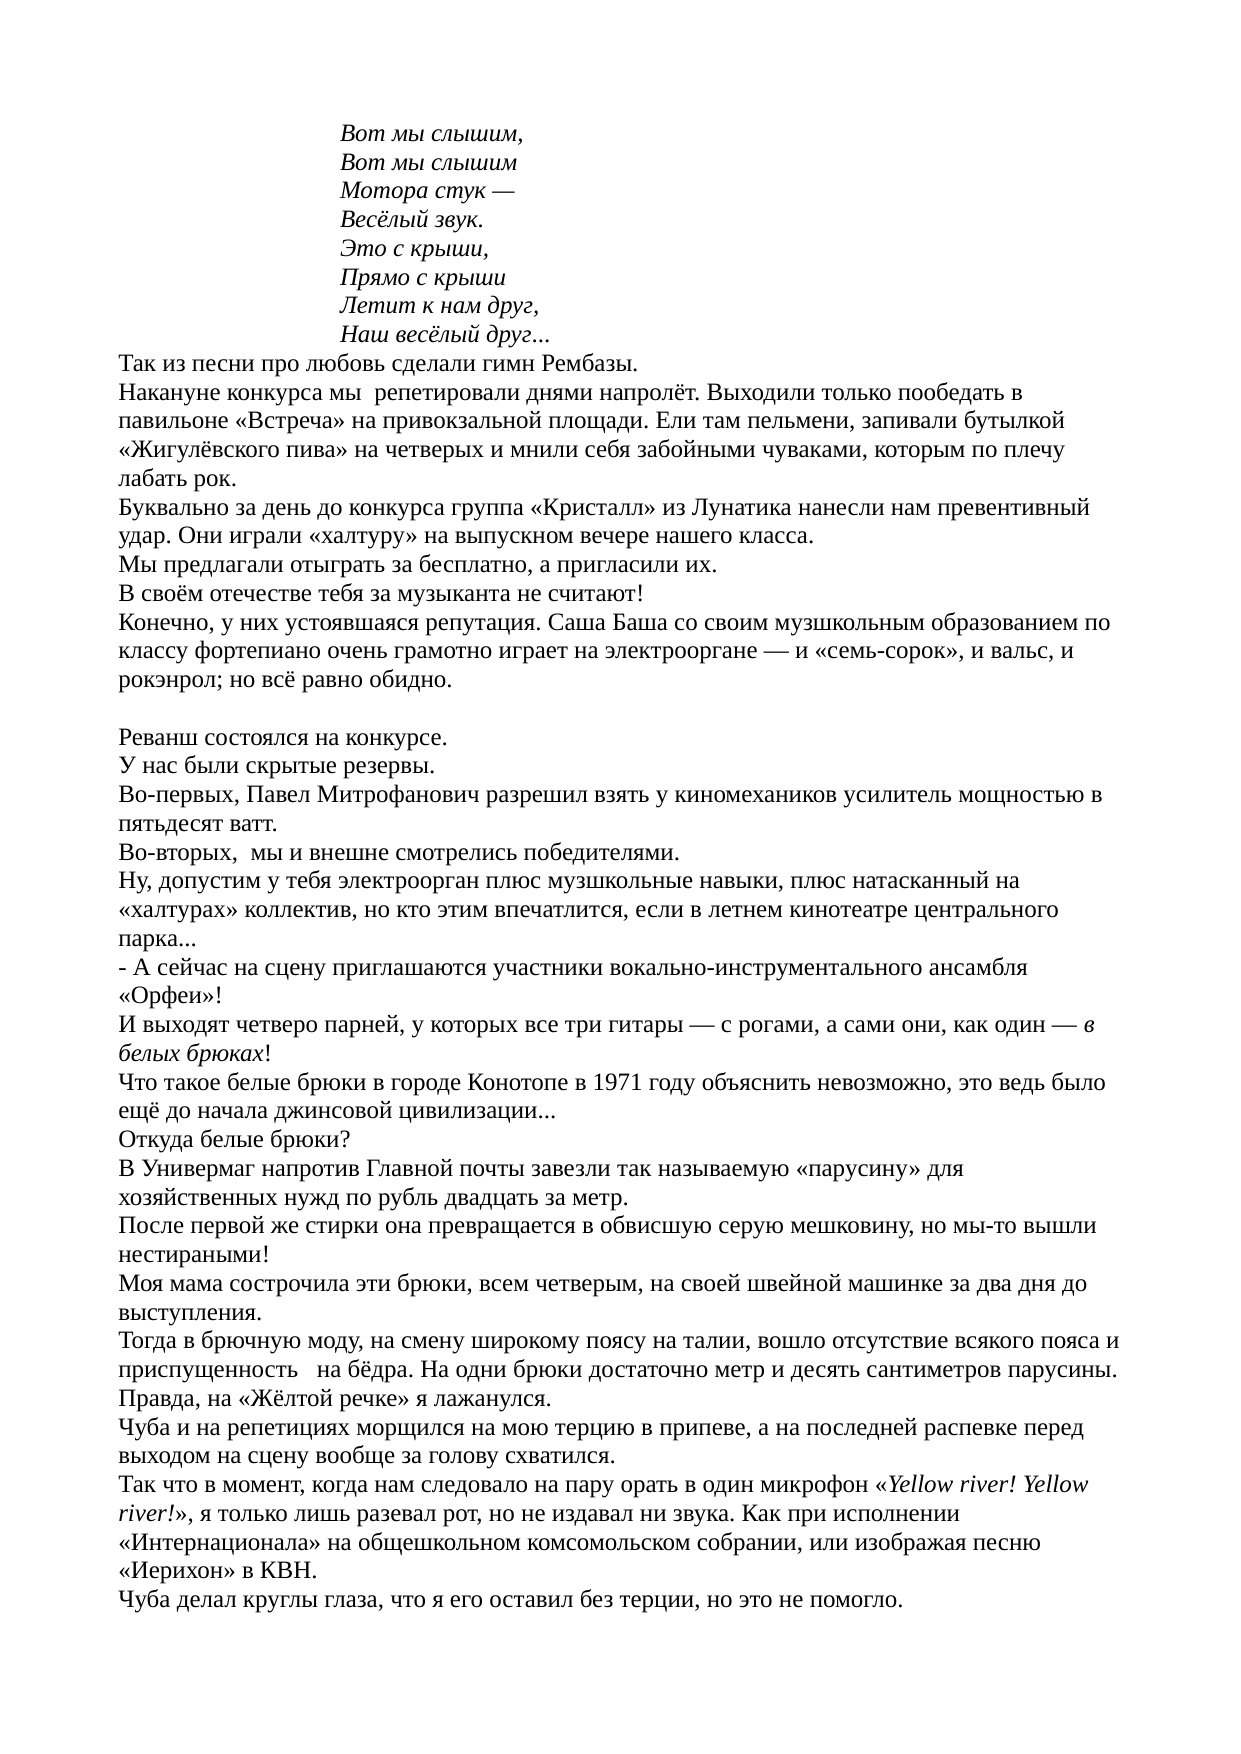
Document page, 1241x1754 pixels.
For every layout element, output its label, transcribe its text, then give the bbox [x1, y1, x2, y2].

text Летит к нам друг, [118, 291, 1122, 319]
text Так что в момент, когда нам следовало на пару орать в один микрофон «Yellow river! Yellow river!», я только лишь разевал рот, но не издавал ни звука. Как при исполнении «Интернационала» на общешкольном комсомольском собрании, или изображая песню «Иерихон» в КВН. [118, 1469, 1122, 1584]
text Реванш состоялся на конкурсе. [118, 722, 1122, 751]
text Чуба делал круглы глаза, что я его оставил без терции, но это не помогло. [118, 1584, 1122, 1613]
text Прямо с крыши [118, 262, 1122, 291]
text Тогда в брючную моду, на смену широкому поясу на талии, вошло отсутствие всякого пояса и приспущенность на бёдра. На одни брюки достаточно метр и десять сантиметров парусины. [118, 1326, 1122, 1383]
text Накануне конкурса мы репетировали днями напролёт. Выходили только пообедать в павильоне «Встреча» на привокзальной площади. Ели там пельмени, запивали бутылкой «Жигулёвского пива» на четверых и мнили себя забойными чуваками, которым по плечу лабать рок. [118, 377, 1122, 492]
text Ну, допустим у тебя электроорган плюс музшкольные навыки, плюс натасканный на «халтурах» коллектив, но кто этим впечатлится, если в летнем кинотеатре центрального парка... [118, 866, 1122, 952]
text Откуда белые брюки? [118, 1124, 1122, 1153]
text Мы предлагали отыграть за бесплатно, а пригласили их. [118, 549, 1122, 578]
text Правда, на «Жёлтой речке» я лажанулся. [118, 1383, 1122, 1412]
text Что такое белые брюки в городе Конотопе в 1971 году объяснить невозможно, это ведь было ещё до начала джинсовой цивилизации... [118, 1067, 1122, 1124]
text Чуба и на репетициях морщился на мою терцию в припеве, а на последней распевке перед выходом на сцену вообще за голову схватился. [118, 1412, 1122, 1469]
text Наш весёлый друг... [118, 319, 1122, 348]
text Во-вторых, мы и внешне смотрелись победителями. [118, 837, 1122, 866]
text После первой же стирки она превращается в обвисшую серую мешковину, но мы-то вышли нестираными! [118, 1211, 1122, 1268]
text В своём отечестве тебя за музыканта не считают! [118, 578, 1122, 607]
text Буквально за день до конкурса группа «Кристалл» из Лунатика нанесли нам превентивный удар. Они играли «халтуру» на выпускном вечере нашего класса. [118, 492, 1122, 549]
text И выходят четверо парней, у которых все три гитары — с рогами, а сами они, как один — в белых брюках! [118, 1009, 1122, 1067]
text Вот мы слышим [118, 147, 1122, 176]
text Во-первых, Павел Митрофанович разрешил взять у киномехаников усилитель мощностью в пятьдесят ватт. [118, 779, 1122, 837]
text - А сейчас на сцену приглашаются участники вокально-инструментального ансамбля «Орфеи»! [118, 952, 1122, 1009]
text У нас были скрытые резервы. [118, 751, 1122, 779]
text Вот мы слышим, [118, 118, 1122, 147]
text Конечно, у них устоявшаяся репутация. Саша Баша со своим музшкольным образованием по классу фортепиано очень грамотно играет на электрооргане — и «семь-сорок», и вальс, и рокэнрол; но всё равно обидно. [118, 607, 1122, 693]
text Весёлый звук. [118, 204, 1122, 233]
text Это с крыши, [118, 233, 1122, 262]
text Мотора стук — [118, 176, 1122, 204]
text Моя мама сострочила эти брюки, всем четверым, на своей швейной машинке за два дня до выступления. [118, 1268, 1122, 1326]
text В Универмаг напротив Главной почты завезли так называемую «парусину» для хозяйственных нужд по рубль двадцать за метр. [118, 1153, 1122, 1211]
text Так из песни про любовь сделали гимн Рембазы. [118, 348, 1122, 377]
